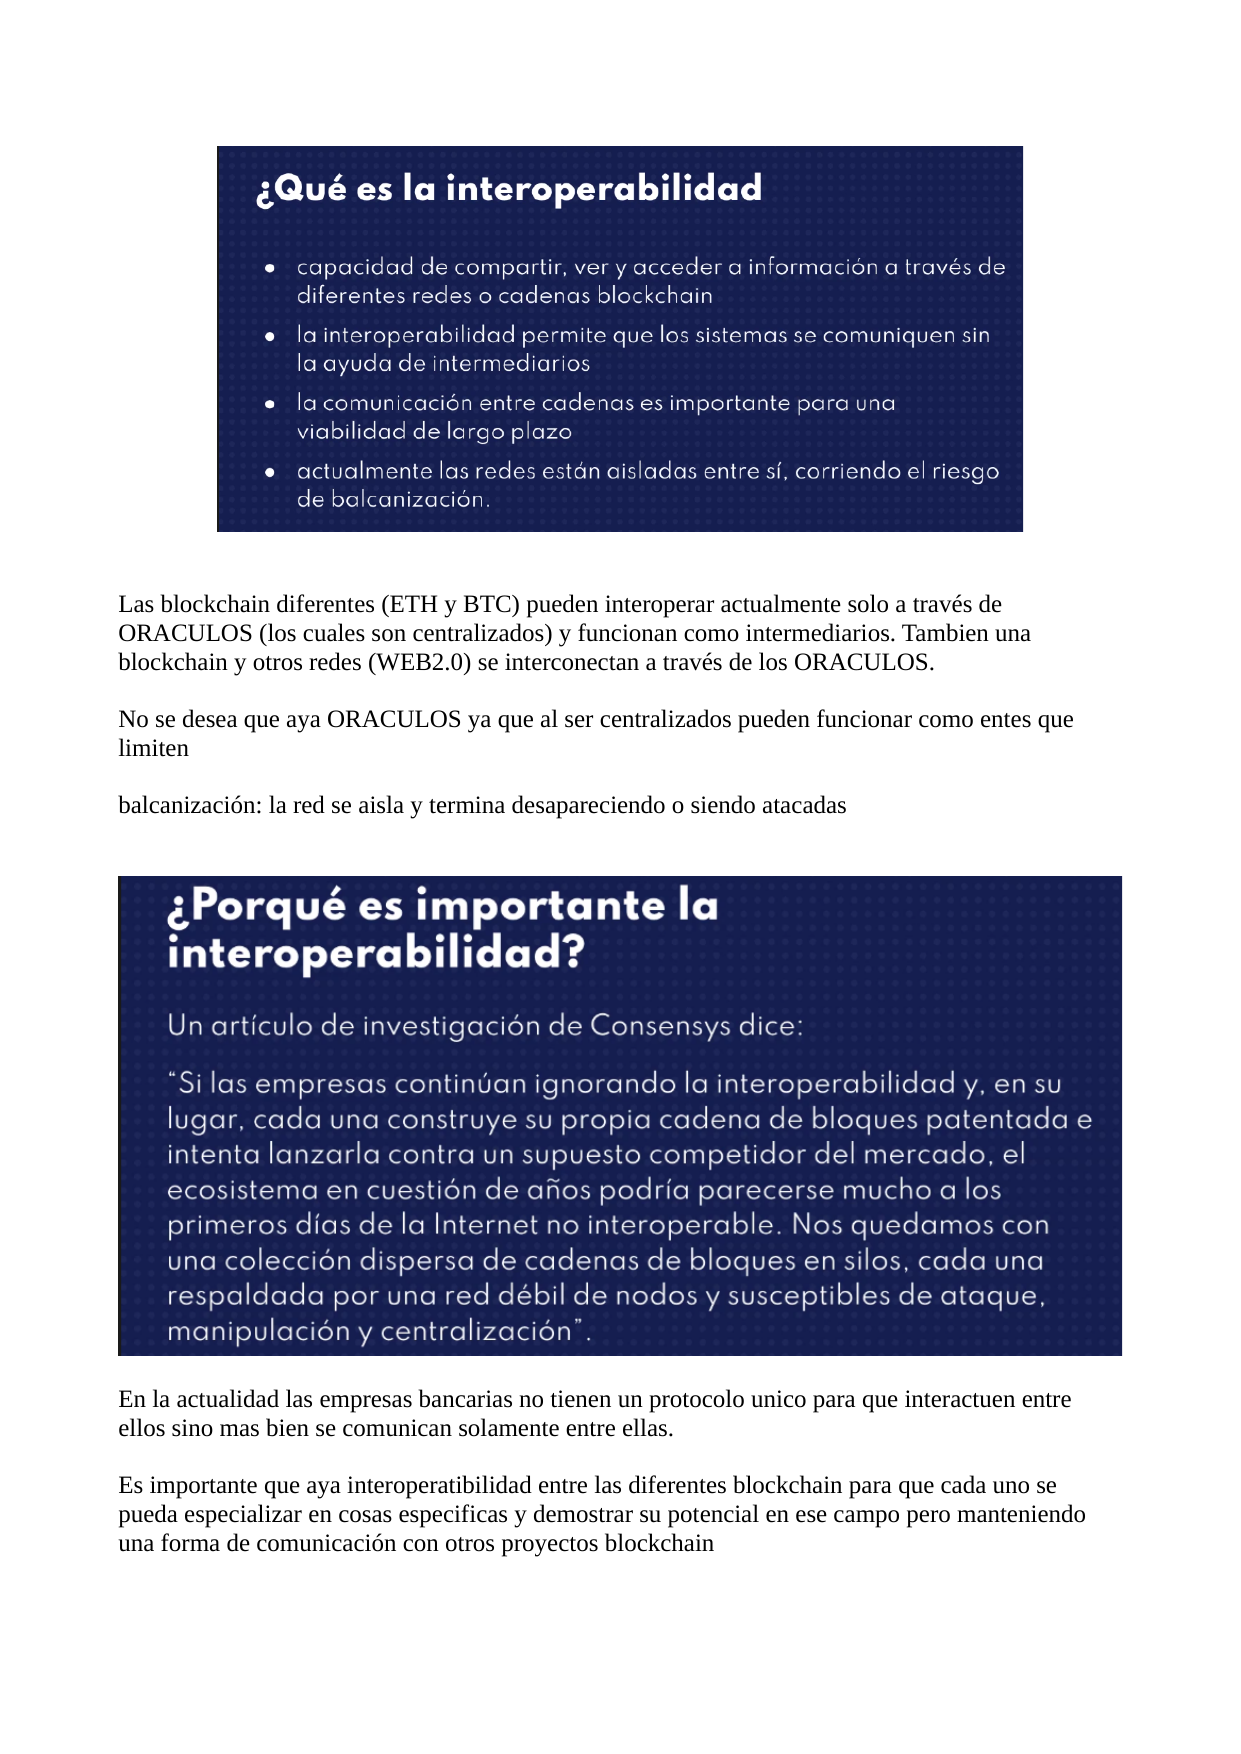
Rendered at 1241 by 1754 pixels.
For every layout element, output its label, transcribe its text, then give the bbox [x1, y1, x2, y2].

picture [118, 876, 1123, 1356]
text Es importante que aya interoperatibilidad entre las diferentes blockchain para que cada uno se pueda especializar en cosas especificas y demostrar su potencial en ese campo pero manteniendo una forma de comunicación con otros proyectos blockchain [118, 1471, 1122, 1557]
text No se desea que aya ORACULOS ya que al ser centralizados pueden funcionar como entes que limiten [118, 704, 1122, 762]
text Las blockchain diferentes (ETH y BTC) pueden interoperar actualmente solo a través de ORACULOS (los cuales son centralizados) y funcionan como intermediarios. Tambien una blockchain y otros redes (WEB2.0) se interconectan a través de los ORACULOS. [118, 589, 1122, 675]
text En la actualidad las empresas bancarias no tienen un protocolo unico para que interactuen entre ellos sino mas bien se comunican solamente entre ellas. [118, 1384, 1122, 1442]
text balcanización: la red se aisla y termina desapareciendo o siendo atacadas [118, 790, 1122, 819]
picture [217, 146, 1024, 532]
